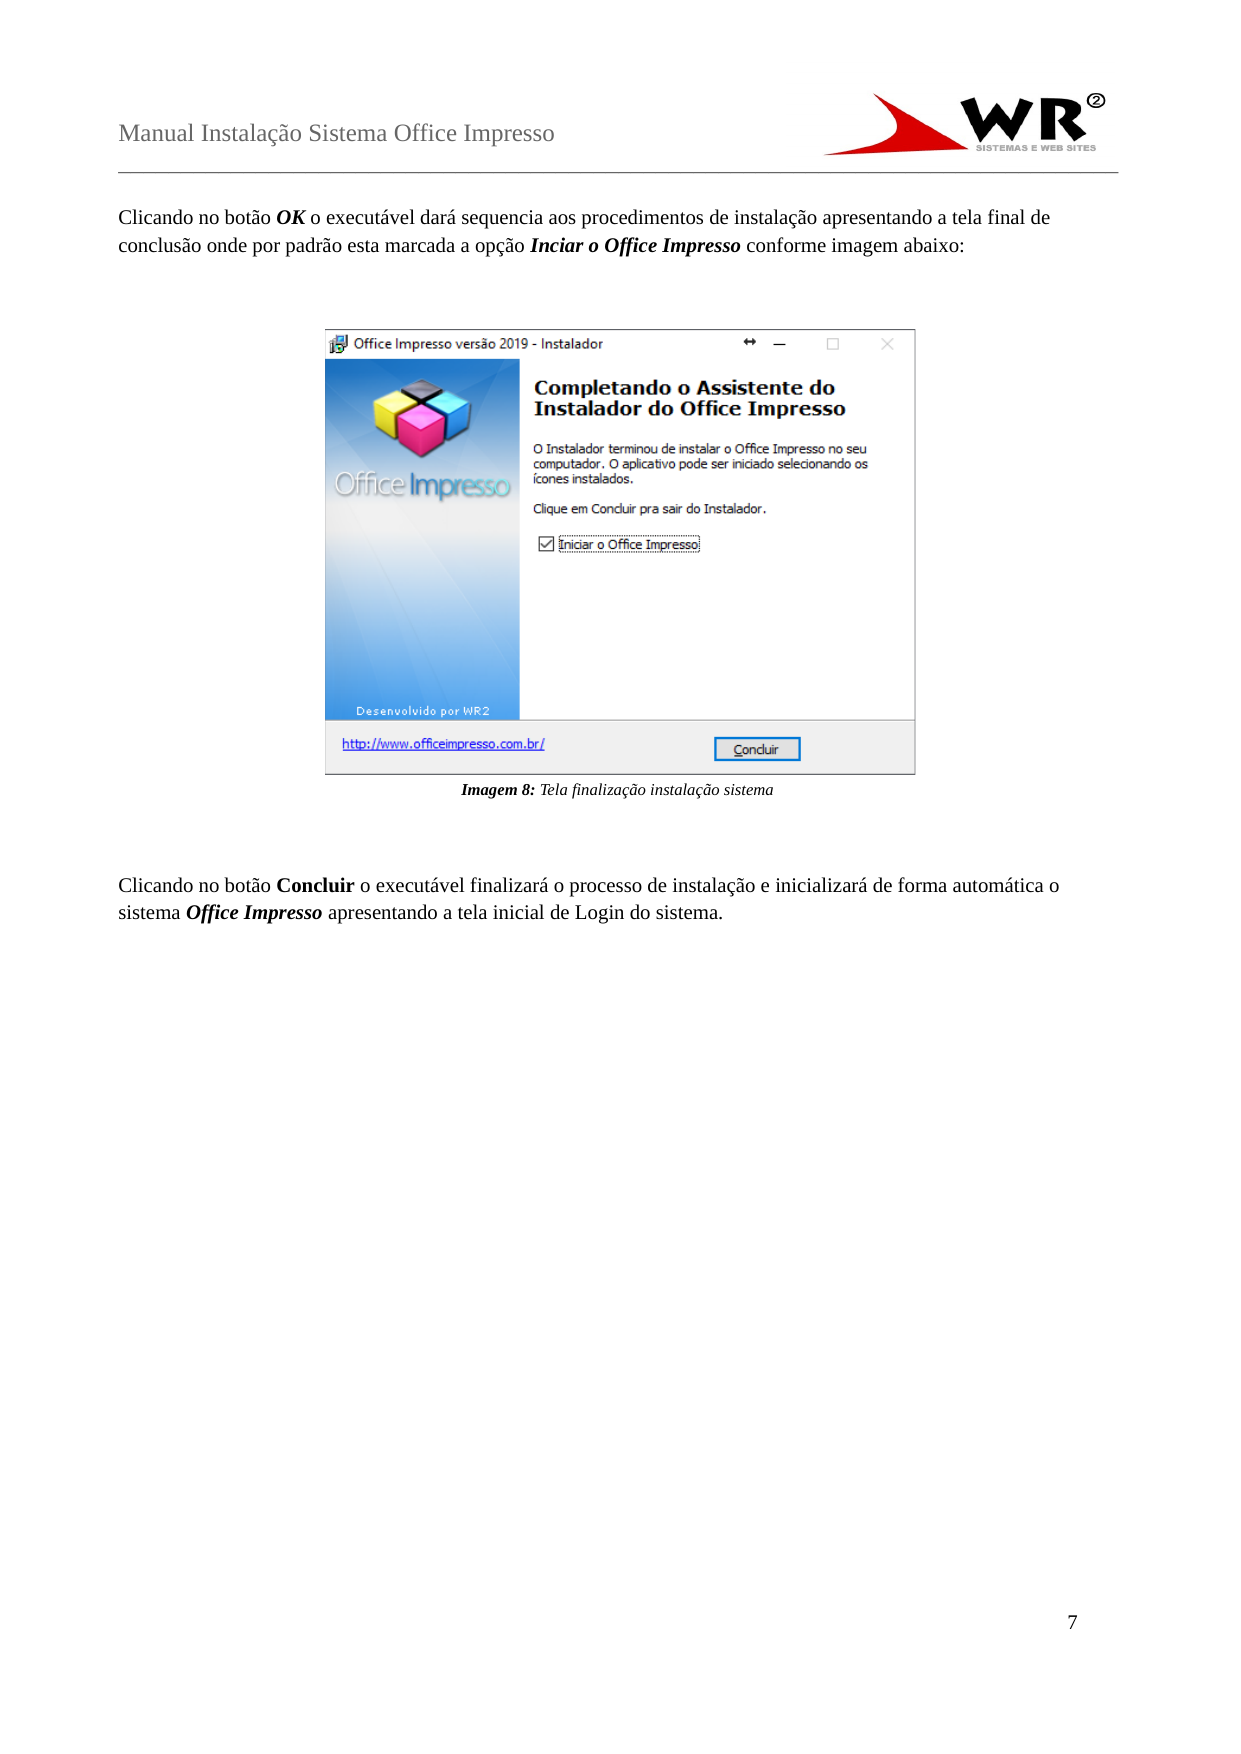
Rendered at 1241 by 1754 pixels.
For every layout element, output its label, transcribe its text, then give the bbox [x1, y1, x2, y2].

picture [786, 52, 1116, 167]
text Clicando no botão OK o executável dará sequencia aos procedimentos de instalação apresentando a tela final de conclusão onde por padrão esta marcada a opção Inciar o Office Impresso conforme imagem abaixo: [118, 205, 1122, 257]
text Clicando no botão Concluir o executável finalizará o processo de instalação e inicializará de forma automática o sistema Office Impresso apresentando a tela inicial de Login do sistema. [118, 872, 1122, 924]
picture [325, 329, 916, 775]
text Imagem 8: Tela finalização instalação sistema [325, 775, 915, 799]
